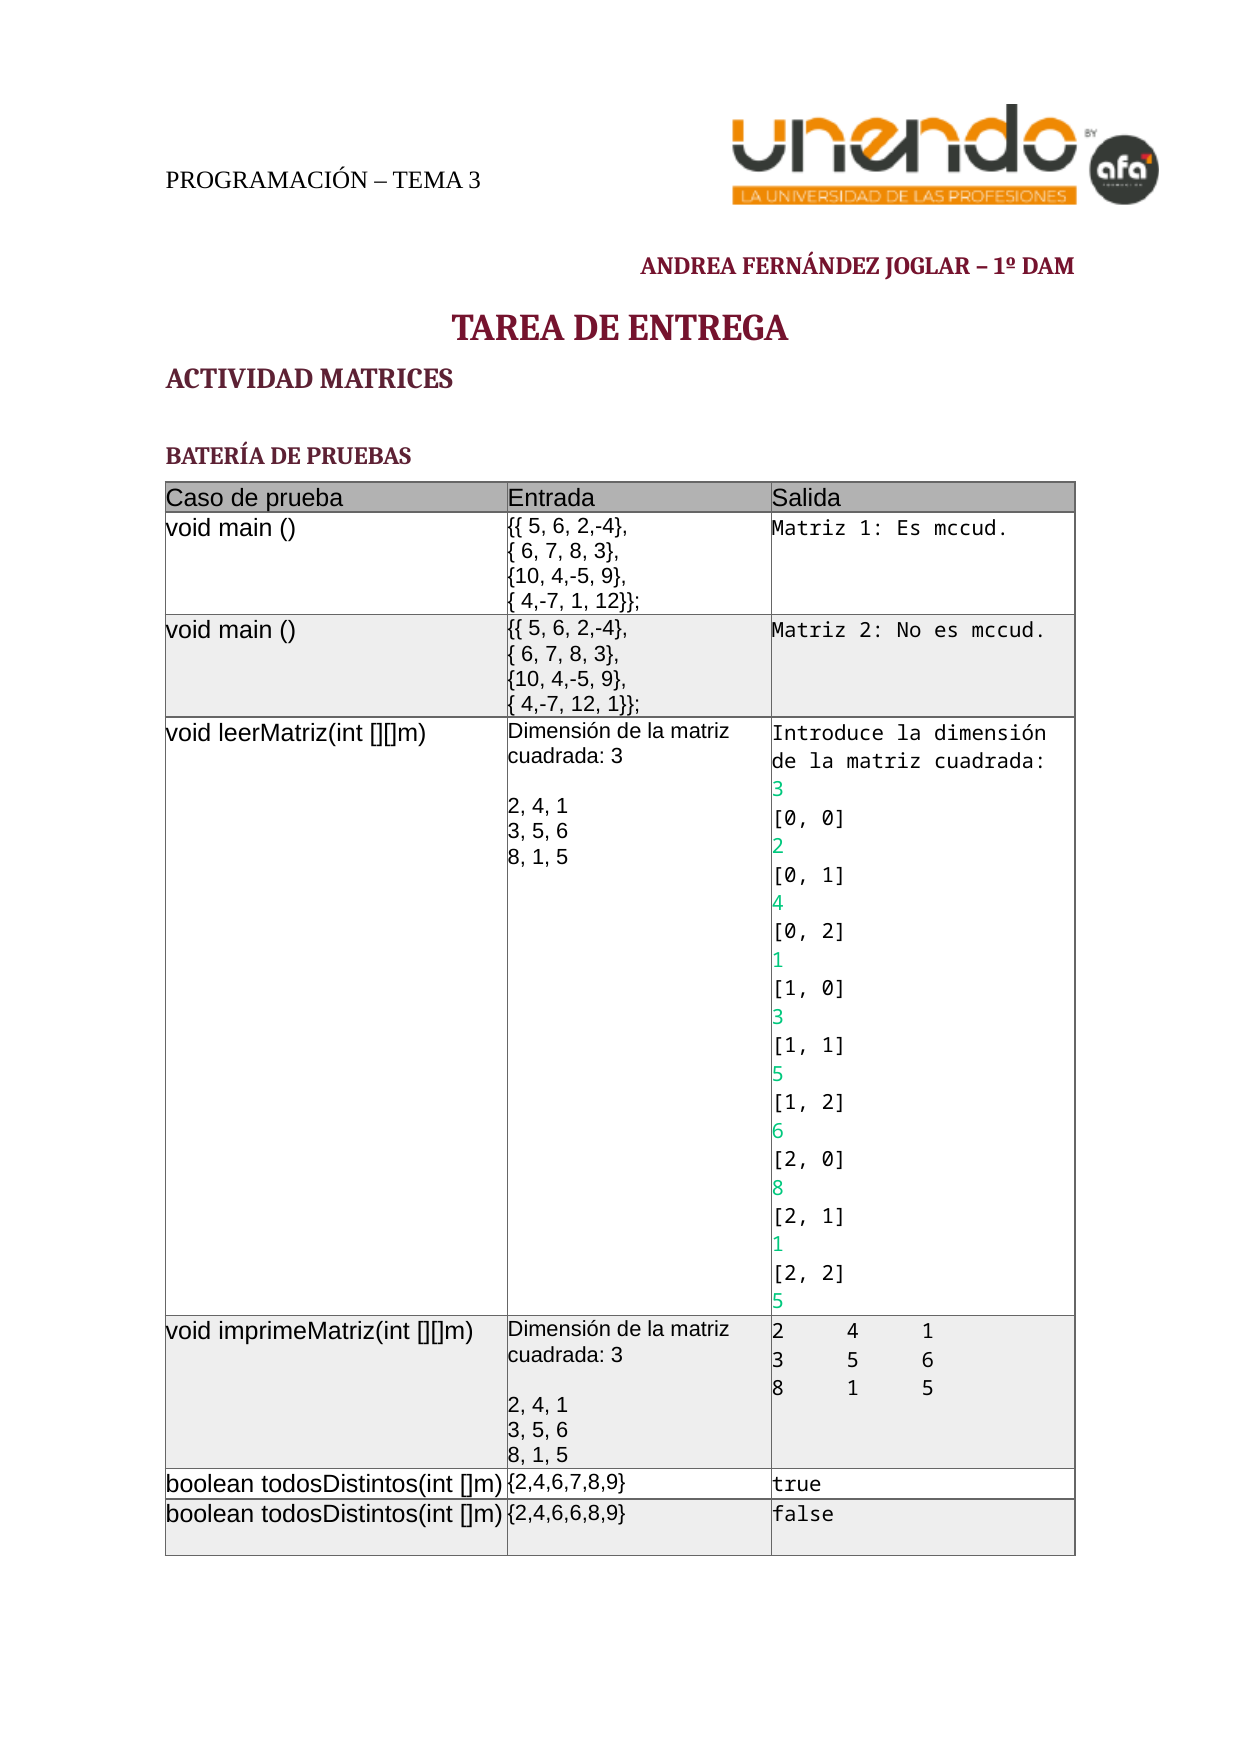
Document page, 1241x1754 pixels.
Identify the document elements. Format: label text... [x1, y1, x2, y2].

table_cell boolean todosDistintos(int []m) [166, 1500, 507, 1555]
table_cell Dimensión de la matriz cuadrada: 3 2, 4, 1 3, 5, 6 8, 1, 5 [508, 1316, 771, 1468]
subtitle TAREA DE ENTREGA [165, 306, 1075, 350]
text BATERÍA DE PRUEBAS [165, 442, 1075, 471]
text ACTIVIDAD MATRICES [165, 362, 1075, 396]
table_cell true [772, 1469, 1074, 1498]
table_cell Dimensión de la matriz cuadrada: 3 2, 4, 1 3, 5, 6 8, 1, 5 [508, 718, 771, 1315]
table_cell void main () [166, 513, 507, 614]
table_cell 2 4 1 3 5 6 8 1 5 [772, 1316, 1074, 1468]
table_cell {2,4,6,7,8,9} [508, 1469, 771, 1498]
table_cell Matriz 1: Es mccud. [772, 513, 1074, 614]
table_cell Matriz 2: No es mccud. [772, 615, 1074, 716]
table_cell void imprimeMatriz(int [][]m) [166, 1316, 507, 1468]
table_cell void main () [166, 615, 507, 716]
table_header Entrada [508, 483, 771, 511]
table_cell false [772, 1500, 1074, 1555]
text ANDREA FERNÁNDEZ JOGLAR – 1º DAM [165, 252, 1075, 281]
table_cell boolean todosDistintos(int []m) [166, 1469, 507, 1498]
table_cell {2,4,6,6,8,9} [508, 1500, 771, 1555]
picture [725, 104, 1159, 212]
table_cell {{ 5, 6, 2,-4}, { 6, 7, 8, 3}, {10, 4,-5, 9}, { 4,-7, 12, 1}}; [508, 615, 771, 716]
table_cell void leerMatriz(int [][]m) [166, 718, 507, 1315]
table_header Caso de prueba [166, 483, 507, 511]
table_cell Introduce la dimensión de la matriz cuadrada: 3 [0, 0] 2 [0, 1] 4 [0, 2] 1 [1, 0] 3 [1, 1] 5 [1, 2] 6 [2, 0] 8 [2, 1] 1 [2, 2] 5 [772, 718, 1074, 1315]
table_header Salida [772, 483, 1074, 511]
table_cell {{ 5, 6, 2,-4}, { 6, 7, 8, 3}, {10, 4,-5, 9}, { 4,-7, 1, 12}}; [508, 513, 771, 614]
